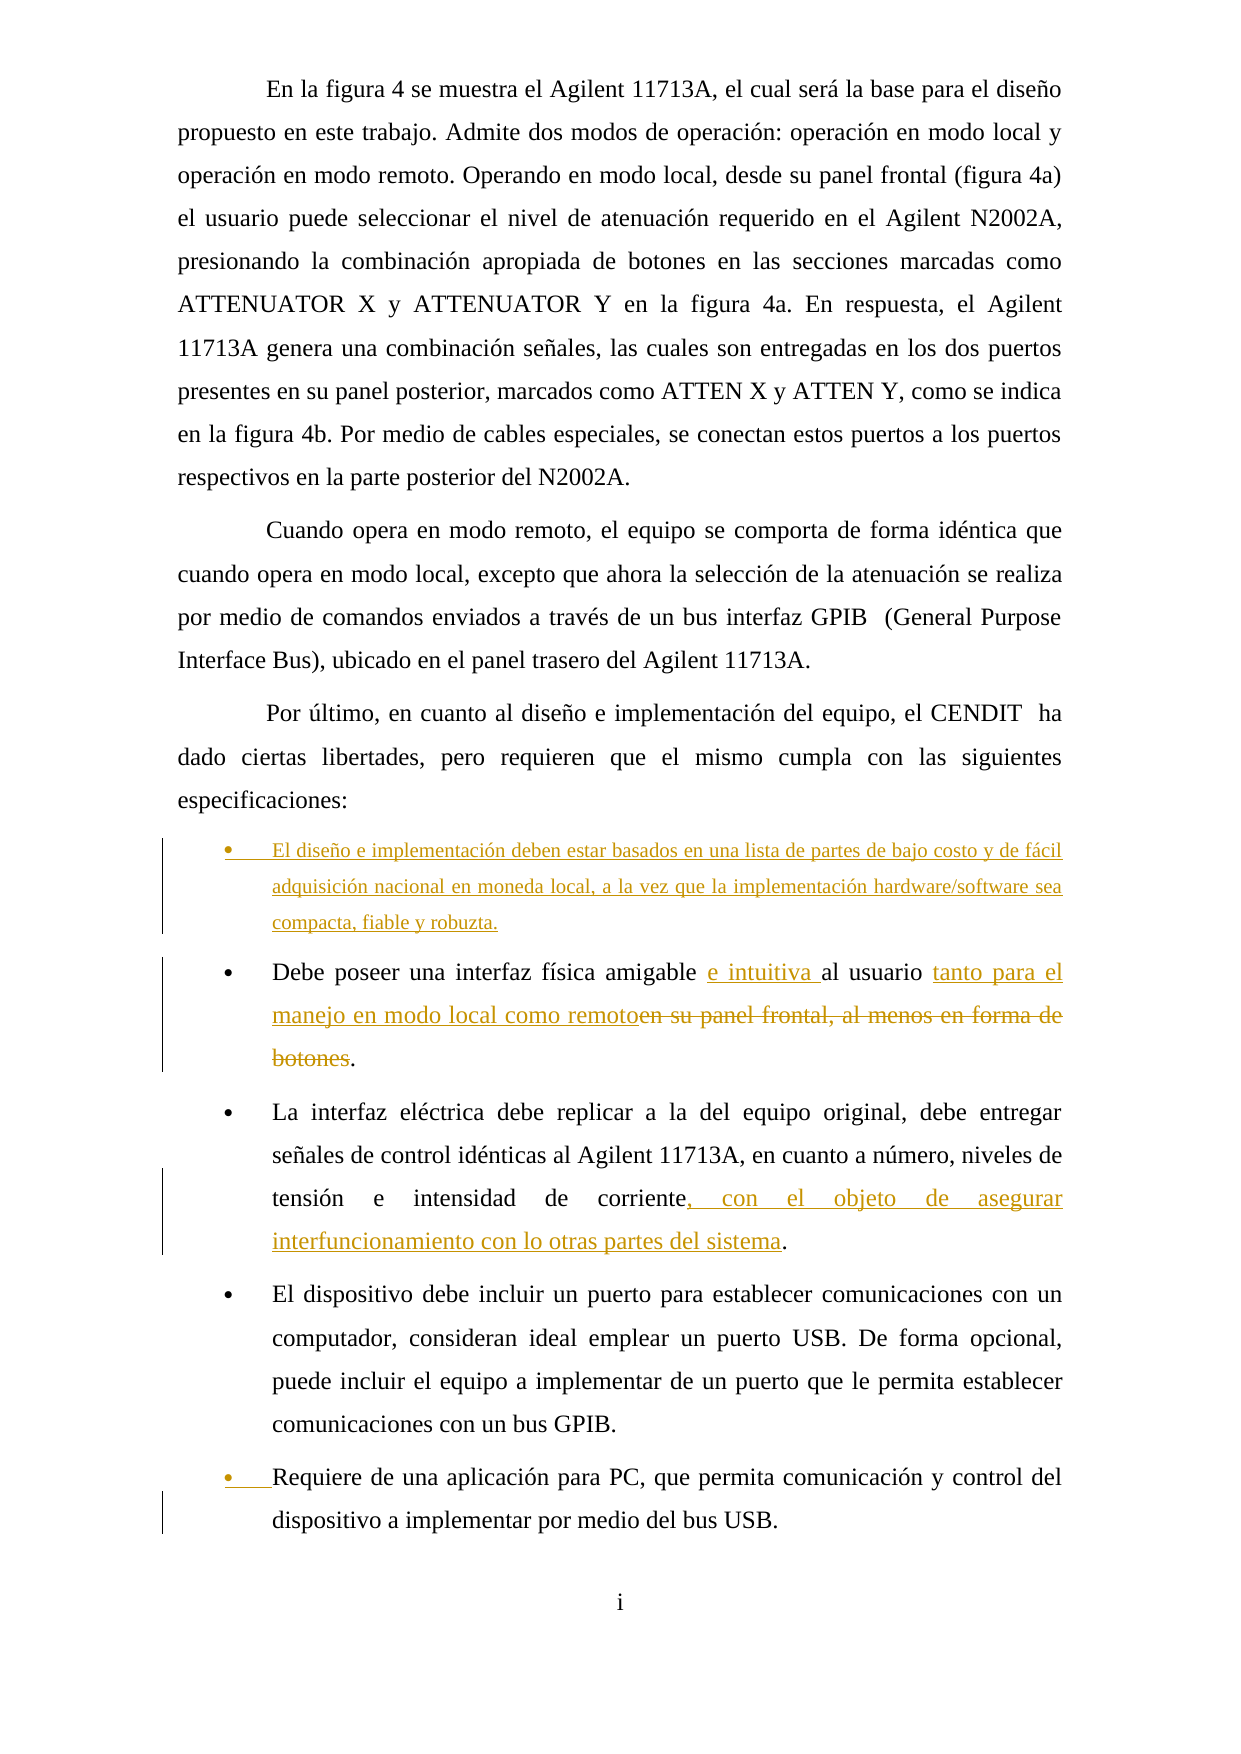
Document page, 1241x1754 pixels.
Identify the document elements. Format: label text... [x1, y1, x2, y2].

list Debe poseer una interfaz física amigable e intuitiva al usuario tanto para el manejo en modo local como remoto. [224, 957, 1063, 1072]
list La interfaz eléctrica debe replicar a la del equipo original, debe entregar señales de control idénticas al Agilent 11713A, en cuanto a número, niveles de tensión e intensidad de corriente, con el objeto de asegurar interfuncionamiento con lo otras partes del sistema. [224, 1097, 1063, 1255]
list El diseño e implementación deben estar basados en una lista de partes de bajo costo y de fácil [224, 838, 1063, 859]
list El dispositivo debe incluir un puerto para establecer comunicaciones con un computador, consideran ideal emplear un puerto USB. De forma opcional, puede incluir el equipo a implementar de un puerto que le permita establecer comunicaciones con un bus GPIB. [224, 1279, 1063, 1438]
text En la figura 4 se muestra el Agilent 11713A, el cual será la base para el diseño propuesto en este trabajo. Admite dos modos de operación: operación en modo local y operación en modo remoto. Operando en modo local, desde su panel frontal (figura 4a) el usuario puede seleccionar el nivel de atenuación requerido en el Agilent N2002A, presionando la combinación apropiada de botones en las secciones marcadas como ATTENUATOR X y ATTENUATOR Y en la figura 4a. En respuesta, el Agilent 11713A genera una combinación señales, las cuales son entregadas en los dos puertos presentes en su panel posterior, marcados como ATTEN X y ATTEN Y, como se indica en la figura 4b. Por medio de cables especiales, se conectan estos puertos a los puertos respectivos en la parte posterior del N2002A. [177, 74, 1063, 491]
text Cuando opera en modo remoto, el equipo se comporta de forma idéntica que cuando opera en modo local, excepto que ahora la selección de la atenuación se realiza por medio de comandos enviados a través de un bus interfaz GPIB (General Purpose Interface Bus), ubicado en el panel trasero del Agilent 11713A. [177, 516, 1063, 674]
text Por último, en cuanto al diseño e implementación del equipo, el CENDIT ha dado ciertas libertades, pero requieren que el mismo cumpla con las siguientes especificaciones: [177, 698, 1063, 813]
list Requiere de una aplicación para PC, que permita comunicación y control del dispositivo a implementar por medio del bus USB. [224, 1462, 1063, 1534]
list adquisición nacional en moneda local, a la vez que la implementación hardware/software sea compacta, fiable y robuzta. [224, 860, 1063, 934]
